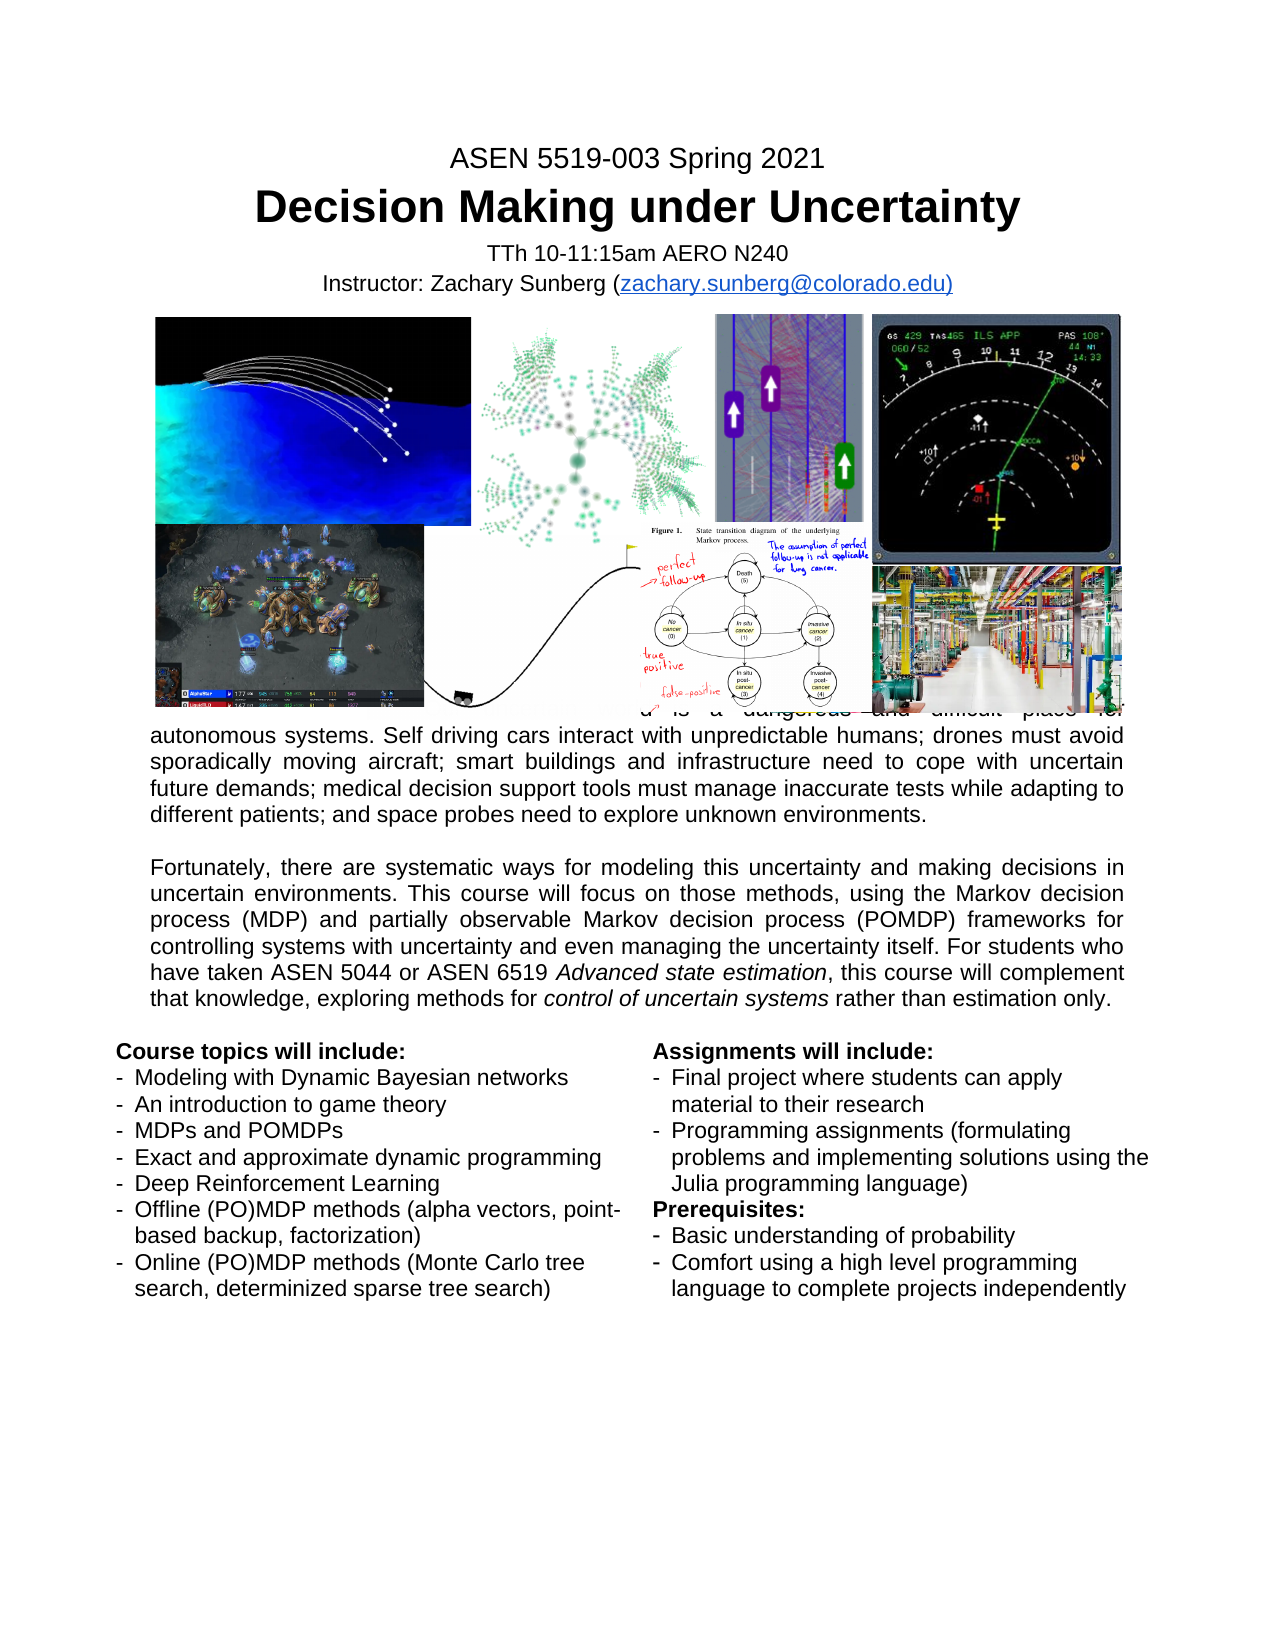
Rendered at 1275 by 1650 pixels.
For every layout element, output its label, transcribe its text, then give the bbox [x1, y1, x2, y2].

list Deep Reinforcement Learning [116, 1170, 622, 1196]
list MDPs and POMDPs [116, 1117, 622, 1143]
list Modeling with Dynamic Bayesian networks [116, 1064, 622, 1091]
text Assignments will include: [652, 1038, 1150, 1064]
text TTh 10-11:15am AERO N240 [150, 240, 1125, 266]
list Offline (PO)MDP methods (alpha vectors, point-based backup, factorization) [116, 1196, 622, 1249]
text Instructor: Zachary Sunberg (zachary.sunberg@colorado.edu) [150, 270, 1125, 296]
list An introduction to game theory [116, 1091, 622, 1117]
text Prerequisites: [652, 1196, 1150, 1222]
text Fortunately, there are systematic ways for modeling this uncertainty and making decisions in uncertain environments. This course will focus on those methods, using the Markov decision process (MDP) and partially observable Markov decision process (POMDP) frameworks for controlling systems with uncertainty and even managing the uncertainty itself. For students who have taken ASEN 5044 or ASEN 6519 Advanced state estimation, this course will complement that knowledge, exploring methods for control of uncertain systems rather than estimation only. [150, 853, 1125, 1012]
list Final project where students can apply material to their research [652, 1064, 1150, 1117]
list Exact and approximate dynamic programming [116, 1143, 622, 1170]
list Comfort using a high level programming language to complete projects independently [652, 1249, 1150, 1302]
text ASEN 5519-003 Spring 2021 [150, 141, 1125, 174]
list Basic understanding of probability [652, 1222, 1150, 1249]
picture [155, 280, 1122, 720]
text Course topics will include: [116, 1038, 638, 1064]
list Programming assignments (formulating problems and implementing solutions using the Julia programming language) [652, 1117, 1150, 1196]
text Decision Making under Uncertainty [150, 179, 1125, 232]
text Our uncertain world is a dangerous and difficult place for autonomous systems. Self driving cars interact with unpredictable humans; drones must avoid sporadically moving aircraft; smart buildings and infrastructure need to cope with uncertain future demands; medical decision support tools must manage inaccurate tests while adapting to different patients; and space probes need to explore unknown environments. [150, 695, 1125, 827]
list Online (PO)MDP methods (Monte Carlo tree search, determinized sparse tree search) [116, 1249, 622, 1302]
